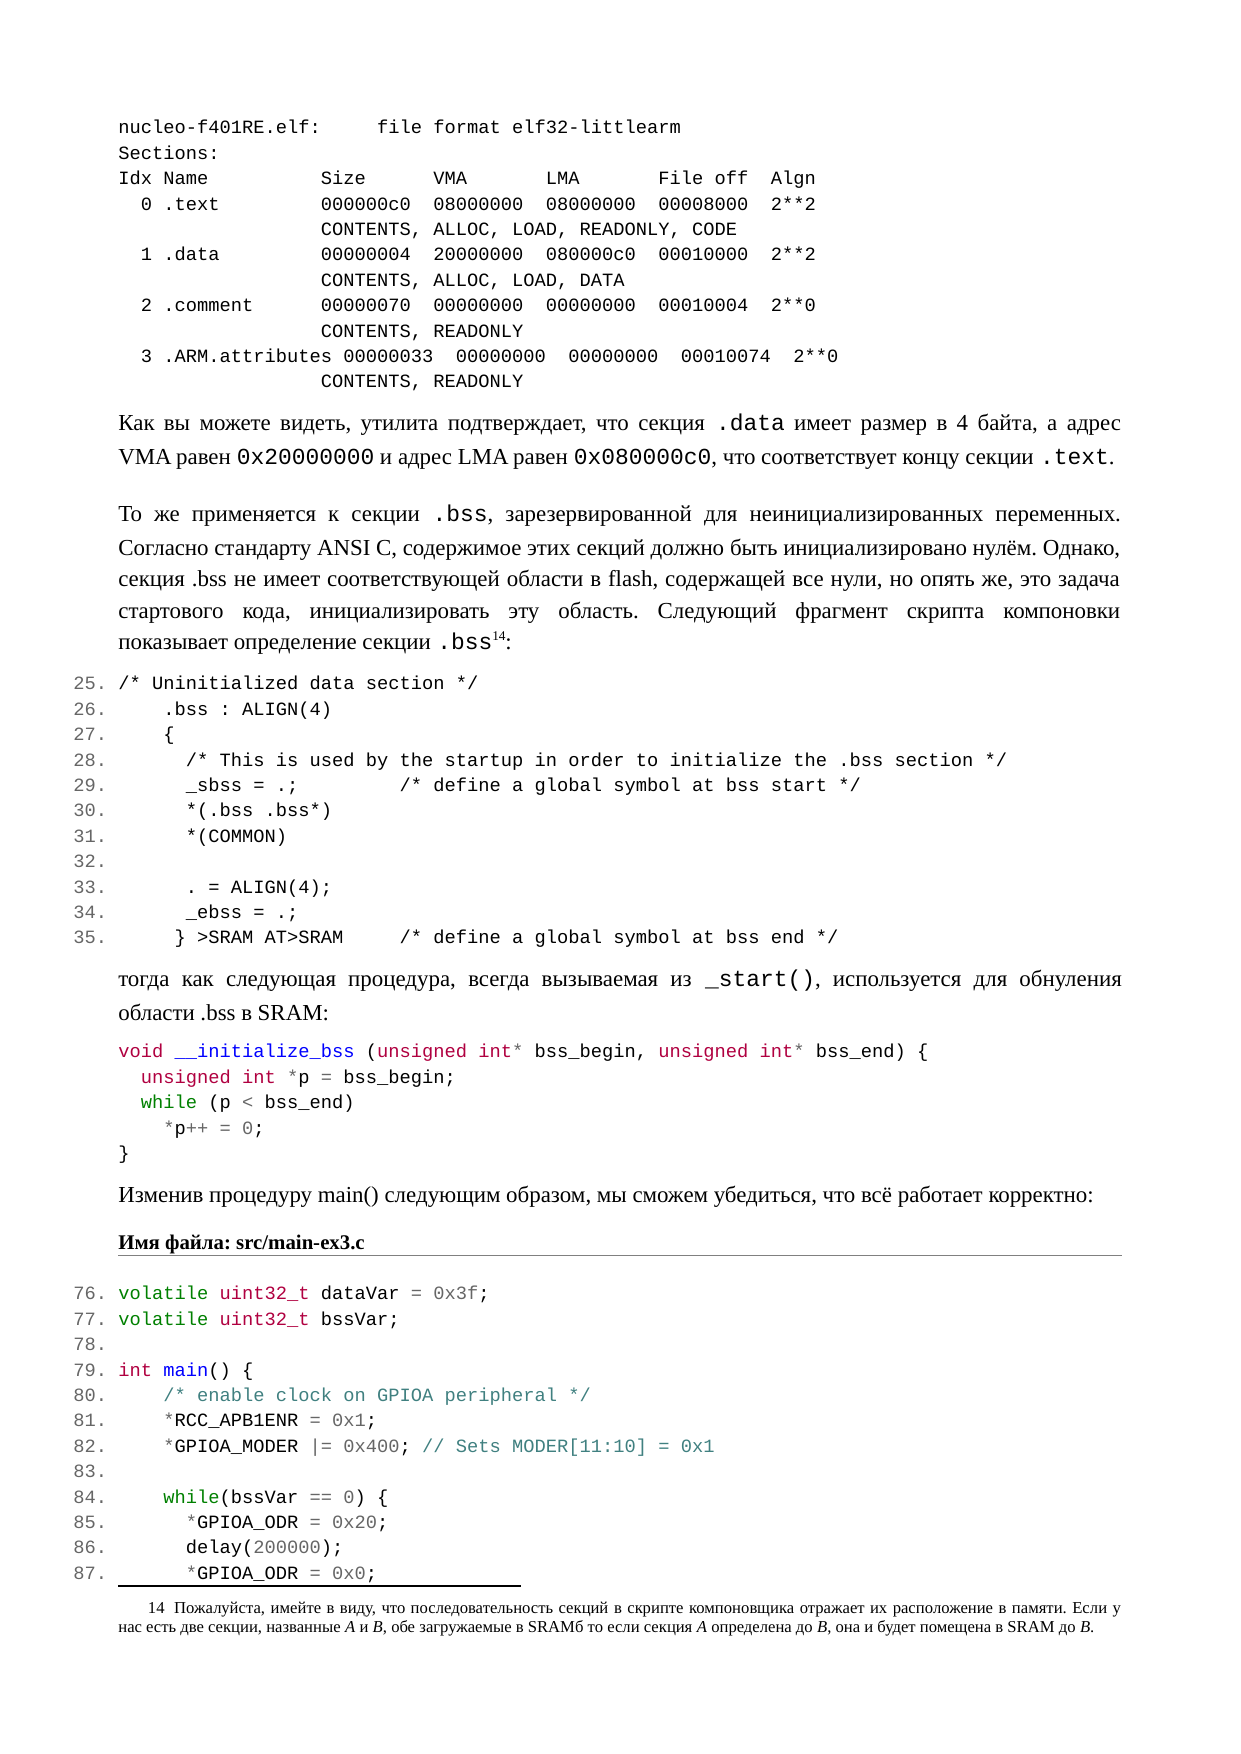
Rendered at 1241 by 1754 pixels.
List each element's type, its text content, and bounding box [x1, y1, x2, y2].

text while (p < bss_end) [118, 1093, 1122, 1114]
list .bss : ALIGN(4) [118, 699, 1122, 721]
list while(bssVar == 0) { [118, 1487, 1122, 1509]
text Пожалуйста, имейте в виду, что последовательность секций в скрипте компоновщика отражает их расположение в памяти. Если у нас есть две секции, названные A и B, обе загружаемые в SRAMб то если секция A определена до B, она и будет помещена в SRAM до B. [118, 1597, 1122, 1636]
text тогда как следующая процедура, всегда вызываемая из _start(), используется для обнуления области .bss в SRAM: [118, 965, 1122, 1025]
list int main() { [118, 1360, 1122, 1382]
text Имя файла: src/main-ex3.c [118, 1230, 1122, 1255]
list } >SRAM AT>SRAM /* define a global symbol at bss end */ [118, 928, 1122, 949]
list delay(200000); [118, 1538, 1122, 1559]
text } [118, 1144, 1122, 1165]
text Sections: [118, 143, 1122, 165]
text CONTENTS, READONLY [118, 321, 1122, 343]
text nucleo-f401RE.elf: file format elf32-littlearm [118, 118, 1122, 139]
text Изменив процедуру main() следующим образом, мы сможем убедиться, что всё работает корректно: [118, 1181, 1122, 1207]
list *(.bss .bss*) [118, 801, 1122, 822]
text CONTENTS, ALLOC, LOAD, DATA [118, 271, 1122, 292]
list { [118, 725, 1122, 746]
text 3 .ARM.attributes 00000033 00000000 00000000 00010074 2**0 [118, 347, 1122, 368]
list _ebss = .; [118, 903, 1122, 924]
list volatile uint32_t dataVar = 0x3f; [118, 1284, 1122, 1305]
list *GPIOA_ODR = 0x20; [118, 1513, 1122, 1534]
list _sbss = .; /* define a global symbol at bss start */ [118, 776, 1122, 797]
text Как вы можете видеть, утилита подтверждает, что секция .data имеет размер в 4 байта, а адрес VMA равен 0x20000000 и адрес LMA равен 0x080000c0, что соответствует концу секции .text. [118, 409, 1122, 471]
text Idx Name Size VMA LMA File off Algn [118, 169, 1122, 190]
text 1 .data 00000004 20000000 080000c0 00010000 2**2 [118, 245, 1122, 266]
text CONTENTS, READONLY [118, 372, 1122, 393]
text *p++ = 0; [118, 1118, 1122, 1140]
list . = ALIGN(4); [118, 877, 1122, 899]
list /* Uninitialized data section */ [118, 674, 1122, 695]
list /* enable clock on GPIOA peripheral */ [118, 1386, 1122, 1407]
list *(COMMON) [118, 827, 1122, 848]
text void __initialize_bss (unsigned int* bss_begin, unsigned int* bss_end) { [118, 1042, 1122, 1063]
text unsigned int *p = bss_begin; [118, 1068, 1122, 1089]
list /* This is used by the startup in order to initialize the .bss section */ [118, 750, 1122, 772]
text 0 .text 000000c0 08000000 08000000 00008000 2**2 [118, 194, 1122, 216]
text 2 .comment 00000070 00000000 00000000 00010004 2**0 [118, 296, 1122, 317]
list *GPIOA_ODR = 0x0; [118, 1564, 1122, 1585]
text То же применяется к секции .bss, зарезервированной для неинициализированных переменных. Согласно стандарту ANSI C, содержимое этих секций должно быть инициализировано нулём. Однако, секция .bss не имеет соответствующей области в flash, содержащей все нули, но опять же, это задача стартового кода, инициализировать эту область. Следующий фрагмент скрипта компоновки показывает определение секции .bss: [118, 500, 1122, 657]
list *RCC_APB1ENR = 0x1; [118, 1411, 1122, 1432]
list volatile uint32_t bssVar; [118, 1309, 1122, 1331]
list *GPIOA_MODER |= 0x400; // Sets MODER[11:10] = 0x1 [118, 1437, 1122, 1458]
text CONTENTS, ALLOC, LOAD, READONLY, CODE [118, 220, 1122, 241]
